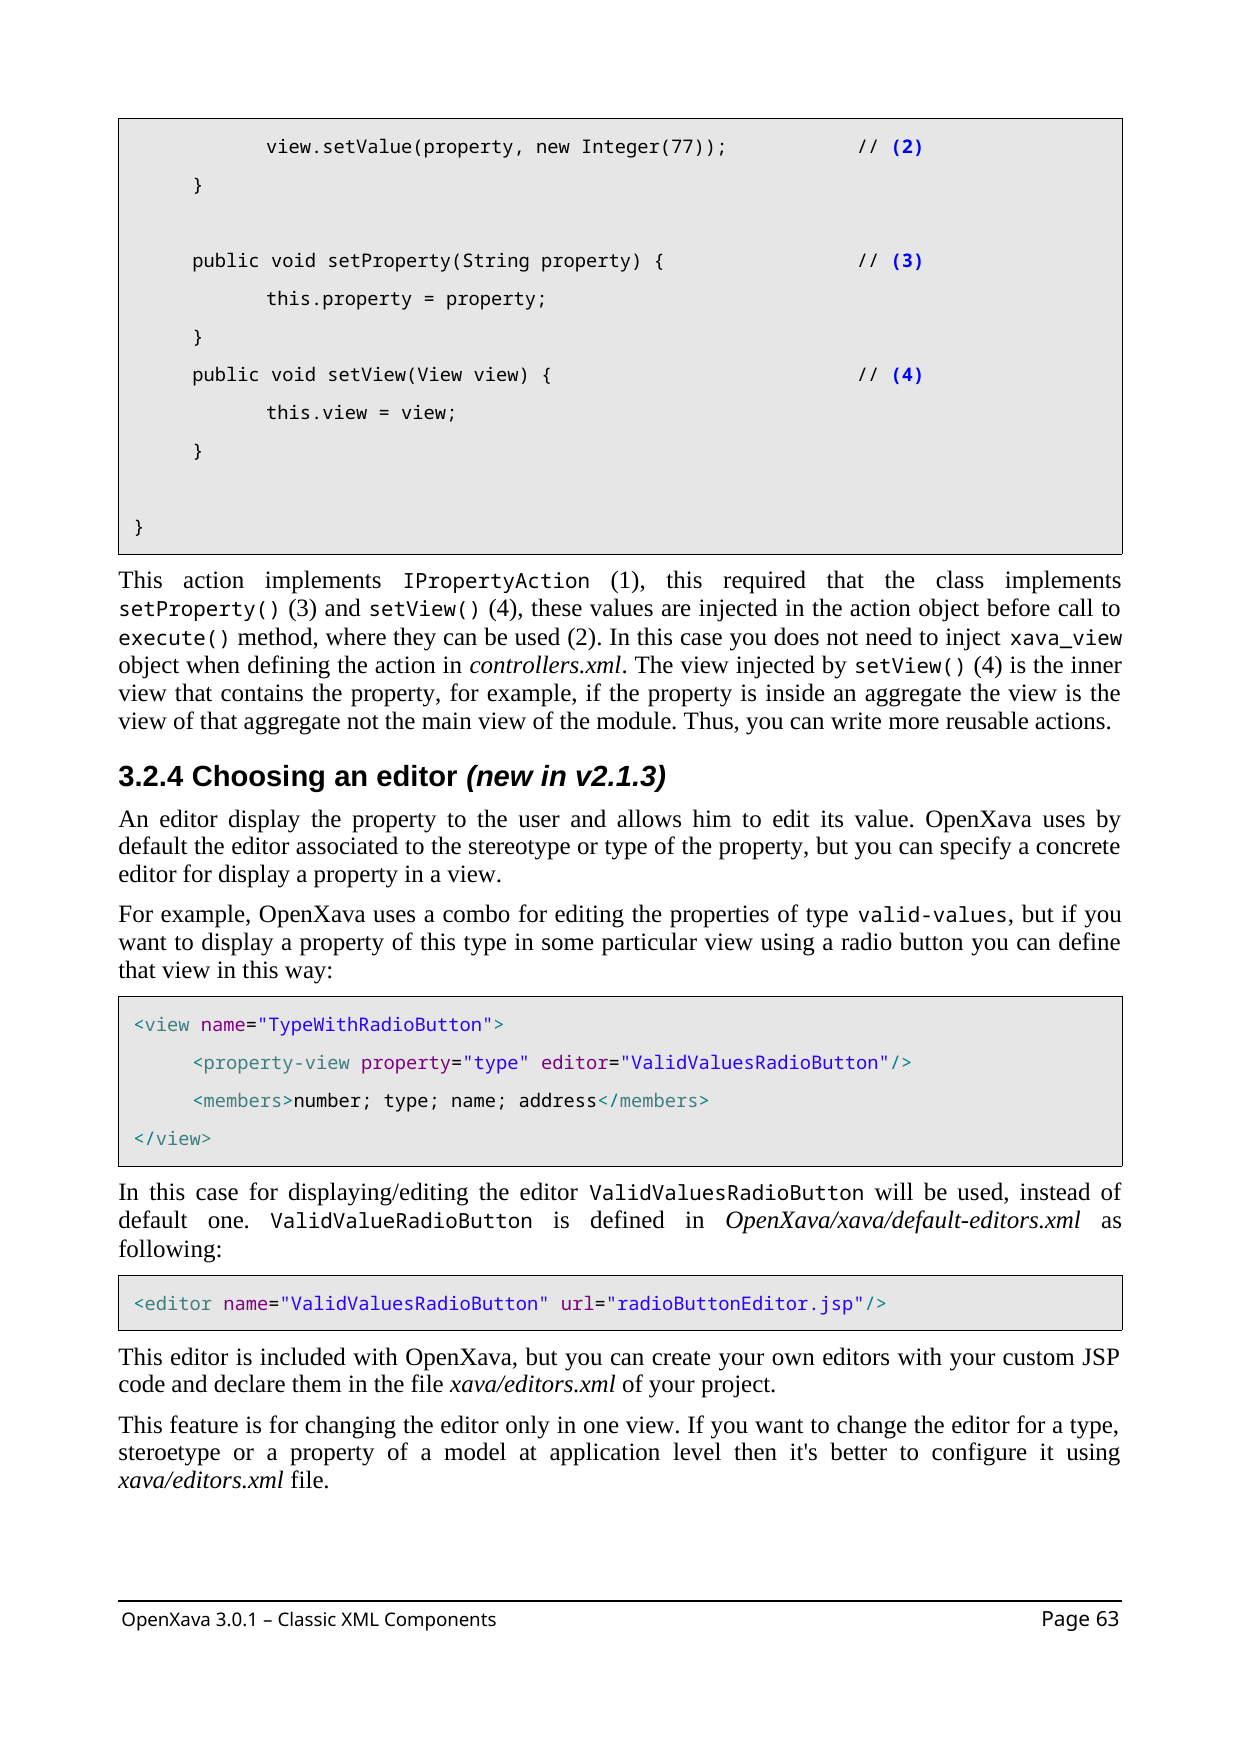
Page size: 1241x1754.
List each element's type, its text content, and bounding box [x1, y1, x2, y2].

text public void setProperty(String property) { // (3) [119, 232, 1122, 270]
text } [119, 422, 1122, 460]
subtitle Choosing an editor (new in v2.1.3) [118, 759, 1122, 792]
text public void setView(View view) { // (4) [119, 346, 1122, 384]
text <property-view property="type" editor="ValidValuesRadioButton"/> [119, 1034, 1122, 1072]
text This action implements IPropertyAction (1), this required that the class implements setProperty() (3) and setView() (4), these values are injected in the action object before call to execute() method, where they can be used (2). In this case you does not need to inject xava_view object when defining the action in controllers.xml. The view injected by setView() (4) is the inner view that contains the property, for example, if the property is inside an aggregate the view is the view of that aggregate not the main view of the module. Thus, you can write more reusable actions. [118, 566, 1122, 734]
text For example, OpenXava uses a combo for editing the properties of type valid-values, but if you want to display a property of this type in some particular view using a radio button you can define that view in this way: [118, 900, 1122, 984]
text <view name="TypeWithRadioButton"> [119, 997, 1122, 1034]
text This editor is included with OpenXava, but you can create your own editors with your custom JSP code and declare them in the file xava/editors.xml of your project. [118, 1343, 1122, 1398]
text } [119, 308, 1122, 346]
text view.setValue(property, new Integer(77)); // (2) [119, 119, 1122, 156]
text this.view = view; [119, 384, 1122, 422]
text </view> [119, 1111, 1122, 1166]
text <editor name="ValidValuesRadioButton" url="radioButtonEditor.jsp"/> [119, 1276, 1122, 1330]
text } [119, 156, 1122, 194]
text } [119, 498, 1122, 554]
text An editor display the property to the user and allows him to edit its value. OpenXava uses by default the editor associated to the stereotype or type of the property, but you can specify a concrete editor for display a property in a view. [118, 805, 1122, 888]
text <members>number; type; name; address</members> [119, 1072, 1122, 1111]
text this.property = property; [119, 270, 1122, 308]
text In this case for displaying/editing the editor ValidValuesRadioButton will be used, instead of default one. ValidValueRadioButton is defined in OpenXava/xava/default-editors.xml as following: [118, 1178, 1122, 1262]
text This feature is for changing the editor only in one view. If you want to change the editor for a type, steroetype or a property of a model at application level then it's better to configure it using xava/editors.xml file. [118, 1411, 1122, 1494]
